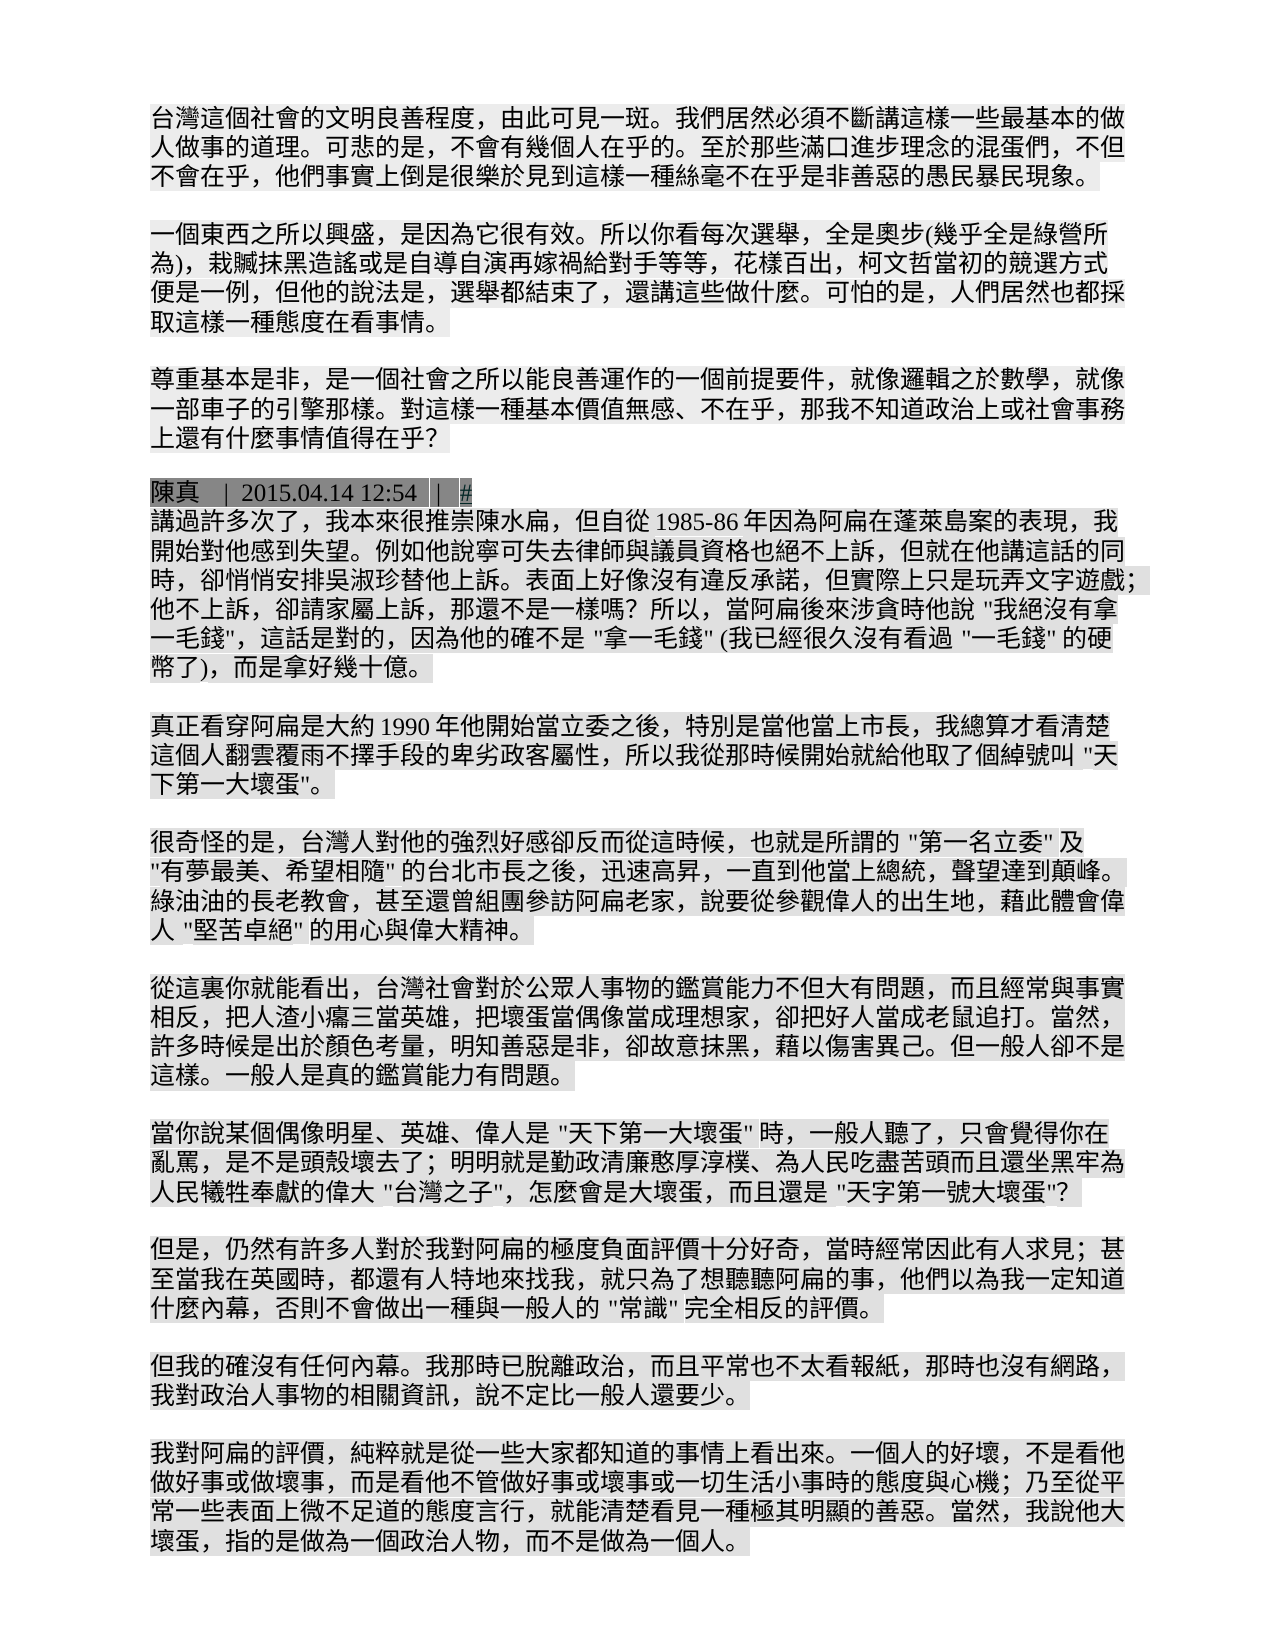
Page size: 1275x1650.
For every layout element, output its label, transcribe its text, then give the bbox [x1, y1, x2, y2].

text (續) 甘地的非暴力思想，在操作上基於這樣一種認定，認定惡行往往基於被害者與加害者的合作這樣一個基礎上進行，一旦這個基礎被打破，惡行也將難以存在。換句話說，只要被害者寧可一死也不願與加害者合作，加害者的整個惡行之存在基礎也將瞬間瓦解。 非暴力的核心思想就是兩個字："無害"。簡單說就是不管怎麼樣，我不傷害人。非暴力做為一種精神，自然毫無問題，但若做為一種操作，上述這樣一種 "惡行的基礎" 卻往往不存在。 甘地強調不合作的精神，問題是敵人根本不需要你的合作，甚至連敵人是誰都不明確。你周遭的同事親友也許很可能就是你的 "敵人"，也許他們就是這樣一些北七或混蛋，整天造謠抹黑四處道聽塗說信口開河。 也許你會說：好吧，沒關係，我來教育他，我來告訴他真相。問題是，人家他根本不在乎真相，他只在乎顏色，或是糊裡糊塗不痛不癢拿香跟人拜，至於真相是什麼，對他而言真的一點都不重要，他根本不在乎；自己臉上的一顆青春痘所帶來的打擊與悲痛，恐怕都遠遠超過世上某處戰爭餓死炸死炸殘的一億個小孩所能帶來的傷痛。總之，是非真相為何，善惡為何，他根本不在乎。 這時候，你要怎麼不合作？而且，不合作的一個前提是你總得人數比人家多得多吧，如果你只是小貓兩三隻，你不合作，不繳稅，不上課，不工作，也許有其道德意義，但沒有現實意義；大多時候，別人只會覺得你哪根筋不對而已。 你要掃蕩謠言，還其事實真相，問題是，謠言千千萬萬每天製造不停，你掃蕩得完嗎？人家能聽到你的聲音嗎？聽到會信嗎？就算信，他會在乎嗎？一點也不會。如果他真的會在乎，那麼，他事實上也不太可能成為被謠言謊言洗腦的一份子。 我始終都很怕人家跟我談政治，因為人們往往不痛不癢，既不悲也不怒，談來做啥？就好像我也很怕人家找我談藝術談哲學，你又不是真的很喜歡或從中感受到極大的愉悅與痛苦，有什麼好談？這些東西畢竟不該是信口開河隨口說說的聊天八卦題材。想到這個，常讓我想起高醫那位在我課堂上 "舖床" 準備 "就寢" 的女學生，讓我決心斷了再站上講台的最後一點意願。 悲愴熱情是一切意義的起點，所有故事由此開端。故事之外，只是不痛不癢的八卦，與生命無涉。 剛剛吃飯時，看到電視上有這麼一段新聞內容。不是每到選舉，綠營就會開始 "污衊" 馬英九是同性戀嗎？捏造各種謠言，甚至還有什麼巧克力光碟，說馬英九和一個黑人男子在床上性交被抓到。鋪天蓋地的謠言，四處流竄。特別是在南部，任何對馬英九對國民黨不利的謠言，人們一概相信，並且加油添醋努力散播。 於是有個名嘴，就故意說馬英九和金溥聰之間有著這樣一種"特殊性關係"。金提告，敗訴(現在的法院早已改掛綠旗)。名嘴在法庭上說是 "特殊性" 的關係，簡稱特殊性關係，而不是特殊的 "性關係"。 名嘴勝訴之後，出了法庭，我剛在電視上看到舊日的畫面，看到他竟然說原來金溥聰是 "法院認證的男妓"。金先生接受訪問時指出這樣一個淺顯的基本做人做事的道理。他說，對於公眾人物，對其所作所為，你大可拼命挖苦、諷刺，但你不能捏造謠言，然後把謠言當成事實來評論與挖苦。 台灣這個社會的文明良善程度，由此可見一斑。我們居然必須不斷講這樣一些最基本的做人做事的道理。可悲的是，不會有幾個人在乎的。至於那些滿口進步理念的混蛋們，不但不會在乎，他們事實上倒是很樂於見到這樣一種絲毫不在乎是非善惡的愚民暴民現象。 一個東西之所以興盛，是因為它很有效。所以你看每次選舉，全是奧步(幾乎全是綠營所為)，栽贓抹黑造謠或是自導自演再嫁禍給對手等等，花樣百出，柯文哲當初的競選方式便是一例，但他的說法是，選舉都結束了，還講這些做什麼。可怕的是，人們居然也都採取這樣一種態度在看事情。 尊重基本是非，是一個社會之所以能良善運作的一個前提要件，就像邏輯之於數學，就像一部車子的引擎那樣。對這樣一種基本價值無感、不在乎，那我不知道政治上或社會事務上還有什麼事情值得在乎？ [150, 75, 1125, 453]
text 陳真 | 2015.04.14 12:54 | # [150, 478, 1125, 507]
text 講過許多次了，我本來很推崇陳水扁，但自從1985-86年因為阿扁在蓬萊島案的表現，我開始對他感到失望。例如他說寧可失去律師與議員資格也絕不上訴，但就在他講這話的同時，卻悄悄安排吳淑珍替他上訴。表面上好像沒有違反承諾，但實際上只是玩弄文字遊戲；他不上訴，卻請家屬上訴，那還不是一樣嗎？所以，當阿扁後來涉貪時他說 "我絕沒有拿一毛錢"，這話是對的，因為他的確不是 "拿一毛錢" (我已經很久沒有看過 "一毛錢" 的硬幣了)，而是拿好幾十億。 真正看穿阿扁是大約1990年他開始當立委之後，特別是當他當上市長，我總算才看清楚這個人翻雲覆雨不擇手段的卑劣政客屬性，所以我從那時候開始就給他取了個綽號叫 "天下第一大壞蛋"。 很奇怪的是，台灣人對他的強烈好感卻反而從這時候，也就是所謂的 "第一名立委" 及 "有夢最美、希望相隨" 的台北市長之後，迅速高昇，一直到他當上總統，聲望達到顛峰。綠油油的長老教會，甚至還曾組團參訪阿扁老家，說要從參觀偉人的出生地，藉此體會偉人 "堅苦卓絕" 的用心與偉大精神。 從這裏你就能看出，台灣社會對於公眾人事物的鑑賞能力不但大有問題，而且經常與事實相反，把人渣小癟三當英雄，把壞蛋當偶像當成理想家，卻把好人當成老鼠追打。當然，許多時候是出於顏色考量，明知善惡是非，卻故意抹黑，藉以傷害異己。但一般人卻不是這樣。一般人是真的鑑賞能力有問題。 當你說某個偶像明星、英雄、偉人是 "天下第一大壞蛋" 時，一般人聽了，只會覺得你在亂罵，是不是頭殼壞去了；明明就是勤政清廉憨厚淳樸、為人民吃盡苦頭而且還坐黑牢為人民犧牲奉獻的偉大 "台灣之子"，怎麼會是大壞蛋，而且還是 "天字第一號大壞蛋"？ 但是，仍然有許多人對於我對阿扁的極度負面評價十分好奇，當時經常因此有人求見；甚至當我在英國時，都還有人特地來找我，就只為了想聽聽阿扁的事，他們以為我一定知道什麼內幕，否則不會做出一種與一般人的 "常識" 完全相反的評價。 但我的確沒有任何內幕。我那時已脫離政治，而且平常也不太看報紙，那時也沒有網路，我對政治人事物的相關資訊，說不定比一般人還要少。 我對阿扁的評價，純粹就是從一些大家都知道的事情上看出來。一個人的好壞，不是看他做好事或做壞事，而是看他不管做好事或壞事或一切生活小事時的態度與心機；乃至從平常一些表面上微不足道的態度言行，就能清楚看見一種極其明顯的善惡。當然，我說他大壞蛋，指的是做為一個政治人物，而不是做為一個人。 講這事，只是想講一種眼光，一種看事情的方式，簡單說就是一種鑑賞能力。一個鑑賞能力差的社會，自然也不可能會是個多麼文明良善的社會。 從阿扁講到柯大帥，我並不是要說後者就是阿扁第二，我只是要說看事情的方式始終是一致的。我們根本不需要任何內幕就足以在善惡美醜上做出評價，因為事實或資訊可以刻意隱藏，但美醜卻根本藏不住，它總會透露在當事人平常的一言一行之中，差別只是在於你會不會看，是不是總是把善惡美醜看顛倒了，把人渣惡棍看成英雄偉人，卻把良善之士看成壞人。 以這位柯先生為例，他總是嚴以律人卻完全徹底地寬待自己，例如他表面上痛斥社會充滿謠言充滿道聽途說，但他自己不就是這樣一種喜歡以訛傳訛、道聽途說，甚至經常刻意造謠抹黑或信口開河藉以傷害他人的人。 另外，他口口聲聲理性嚴謹，但他的行事作風卻往往不經大腦，信口開河，嘴巴動得比腦子快，跟理性嚴謹沾不上一點邊。 至於他的一堆承諾，例如選舉團隊不當官，例如什麼反黑箱等等，大概都只能當成放屁。 還有，他表面上好像是什麼財團剋星似的，你看他假公濟私打擊鴻海時的那種囂張嘴臉；但事實上呢，在選前，又是完全另一副卑躬屈膝的模樣一心想 "求見" 郭台銘。 這樣的一些巨大落差，當然不犯法，但從這樣一種落差，你大概也能看出一個人的道德水平，看出那些刻意彰顯在外或刻意吹捧的偉大特質之詭詐。 藍綠雙方及其支持者，有一個極大的不同就是道德。過去十幾二十年來，你幾乎不曾見過哪個國民黨人或媒體會故意以造謠的方式去抹黑對手。但綠的這一邊卻剛好相反，我幾乎不曾聽過他們講一句實話；所有指控幾乎百分之百是捏造或刻意扭曲，然後在這個自己編造的謠言及謊言上大做文章，努力嘲諷、攻擊及進一步抹黑，無時無刻就是一直撒謊、造謠、抹黑。不但主其事者及主流媒體如此，連其支持者也普遍習慣以這套造謠抹黑的方式來傷害異己。 令人驚駭的並不是政客的卑劣謊言成性，而是一個社會怎麼如此完全不在乎謊言謠言和抹黑？！只要顏色對了，不管怎麼惡搞都行，善惡是非根本不值一個屁；只要是敵人，不管用什麼齷齪手段去傷害對方也都無所謂；不但無所謂，而且還會受到極大的推崇與肯定，甚至成為所謂 "意見領袖"。 甘地對於非暴力的許多想法，其實在台灣是完全用不上的，因為距離那個等級實在太遙遠。例如講到宗教與政治，甘地說，我們應容忍各種不同的想法與信仰的存在；他說，"不容忍" 本身就是一種暴力。但在台灣，誰只要稍微肯定中國或肯定大陸人，誰就是賣台敵人；十幾年來一直在扣帽、炒作、獵捕這樣一種對黨國不忠的內部敵人。 我並不是說大家應該起而反抗這樣一些無所不在的法西斯暴力與謊言。要不要反抗，個人只能自行決定看要如何自處。但重要的是，你到底生不生氣、憤不憤怒、悲不悲傷？還是你一點感覺也沒有？我想這才是重點。 我從一個人有多少義憤和悲傷，來判斷他跟我之間的距離有多遠。我常說，達摩東來，只為找一個不受人惑的人。這話也許該改成，找一個真的會生氣、會難過的人。面對世上永無止盡的各種血腥謊言與囂張惡事，你究竟生不生氣、悲不悲傷，這恐怕才是這世界究竟還有沒有救的一個根本關鍵。 陳真 ========== 柯建銘：沒安排柯郭會 3億是捐世博台北館 2015年4月13日 中央社 民主進步黨籍立法委員柯建銘今天表示，去年7、8月台北市長柯文哲主動希望他引薦郭台銘，但他心中嘀咕，拜會他有用嗎？我就按兵不動，後來剛好有個機會與郭台銘餐敘，郭台銘告訴他，柯文哲致電希望拜會，請柯建銘轉告柯文哲不方便，「我支持連勝文」 。 至於所謂郭台銘捐款3億元一事，柯建銘說，他是告訴柯文哲郭台銘挺藍挺連，郭台銘曾捐款3億元給世博台北館，選後柯文哲冒出3億男說法，但事實就是如此，柯P心知肚明。 ========= 連勝文前發言人酸柯P 曾說不要用聽說 2015年4月13日 中央社 台北市長柯文哲選後爆料有企業家捐給對手3億，今天出庭作證表示是立委柯建銘告訴他的。連勝文參選台北市長時的發言人錢震宇在臉書表示，有空的話，google「柯文哲 不要用聽說的」看看。 錢震宇接受媒體訪問時表示，選舉期間到選後，連勝文就常因「聽說」飽受攻擊，深受其害。例如老鼠尾竊聽案、名嘴所言「別讓勝文不開心」等諸多案例，都是不實指控，但卻讓當事人及其陣營遭到污名化。 錢震宇說，柯文哲的 "聽說"，令人非常遺憾，也非台北市民所樂見。他表示，連勝文希望柯文哲作為台北市長，發言必須謹慎、負責任，尤其牽涉到他人，必須拿出證據。 ========= 老柯打臉柯P：郭台銘3億元是捐給世博台北館 新頭殼2015年4月13日 林朝億/台北報導 對於台北市長柯文哲指當初是聽民進黨團總召柯建銘說郭台銘捐給連勝文3億元，柯建銘今（13）日隨後反駁指出，去年他向柯文哲說的是，郭台銘是深藍的，3億元是捐給世博台北館。柯文哲「把很多事情糊在一起」，這是一場荒謬可笑的鬧劇，浪費社會資源；他也呼籲3方當事者，不要再提了，郭台銘也可以撤告。 柯建銘表示，柯文哲是主動表示，希望他引見郭台銘的。去年7、8月，柯文哲到他辦公室來表示，他是要選舉的人，必須拜訪尋求支持，所以希望柯建銘幫忙引見郭台銘。 後來，柯建銘有次跟郭台銘在一個餐敘場合會晤。柯要離開時，郭台銘趕過來告訴他，柯P的辦公室打電話來說要見郭。郭請柯建銘轉告，「不方便，我是支持連勝文，長期支持國民黨」。 柯建銘回來後就找了柯文哲，告訴柯P說，郭台銘是很清楚支持連戰、連勝文的。郭台銘說「不方便」，「既然不方便，就不要去拜訪，免得你們兩個坐在一起，會發生什麼火花，那就算了」。他還說了，「世博台北館，郭台銘正式捐了3億元給郝龍斌」 。 柯建銘說，事實就是如此，「柯P自己心裡非常清楚，心知肚明」，「他把很多事情糊在一起」。 ============ 北市官員：郭台銘捐3億蓋台北館非給錢 中央社 – 2015年4月13日 （中央社記者顧荃台北13日電）民進黨台北市議員童仲彥質疑，鴻海董事長郭台銘捐3億給世博台北館，但市府並未收到錢。曾經手承辦世博的北市府官員表示，鴻海是興建台北館的建築物跟設備，並非直接給錢，款項沒有經過市府，因此不會有錢的問題。 根據台北市政府97年間的新聞稿，前台市長郝龍斌在97年6月22日與鴻海教育基金會創辦人郭台銘簽訂合作備忘錄，台北館的展覽內容、行銷主軸由台北市政府主導，鴻海基金會負責規劃、設計、興建、營運、策展，以及提供雙館所需的經費、人員與技術。新聞稿指出，郭台銘當時受訪表示，初估費用約3億元。 [150, 507, 1125, 1556]
